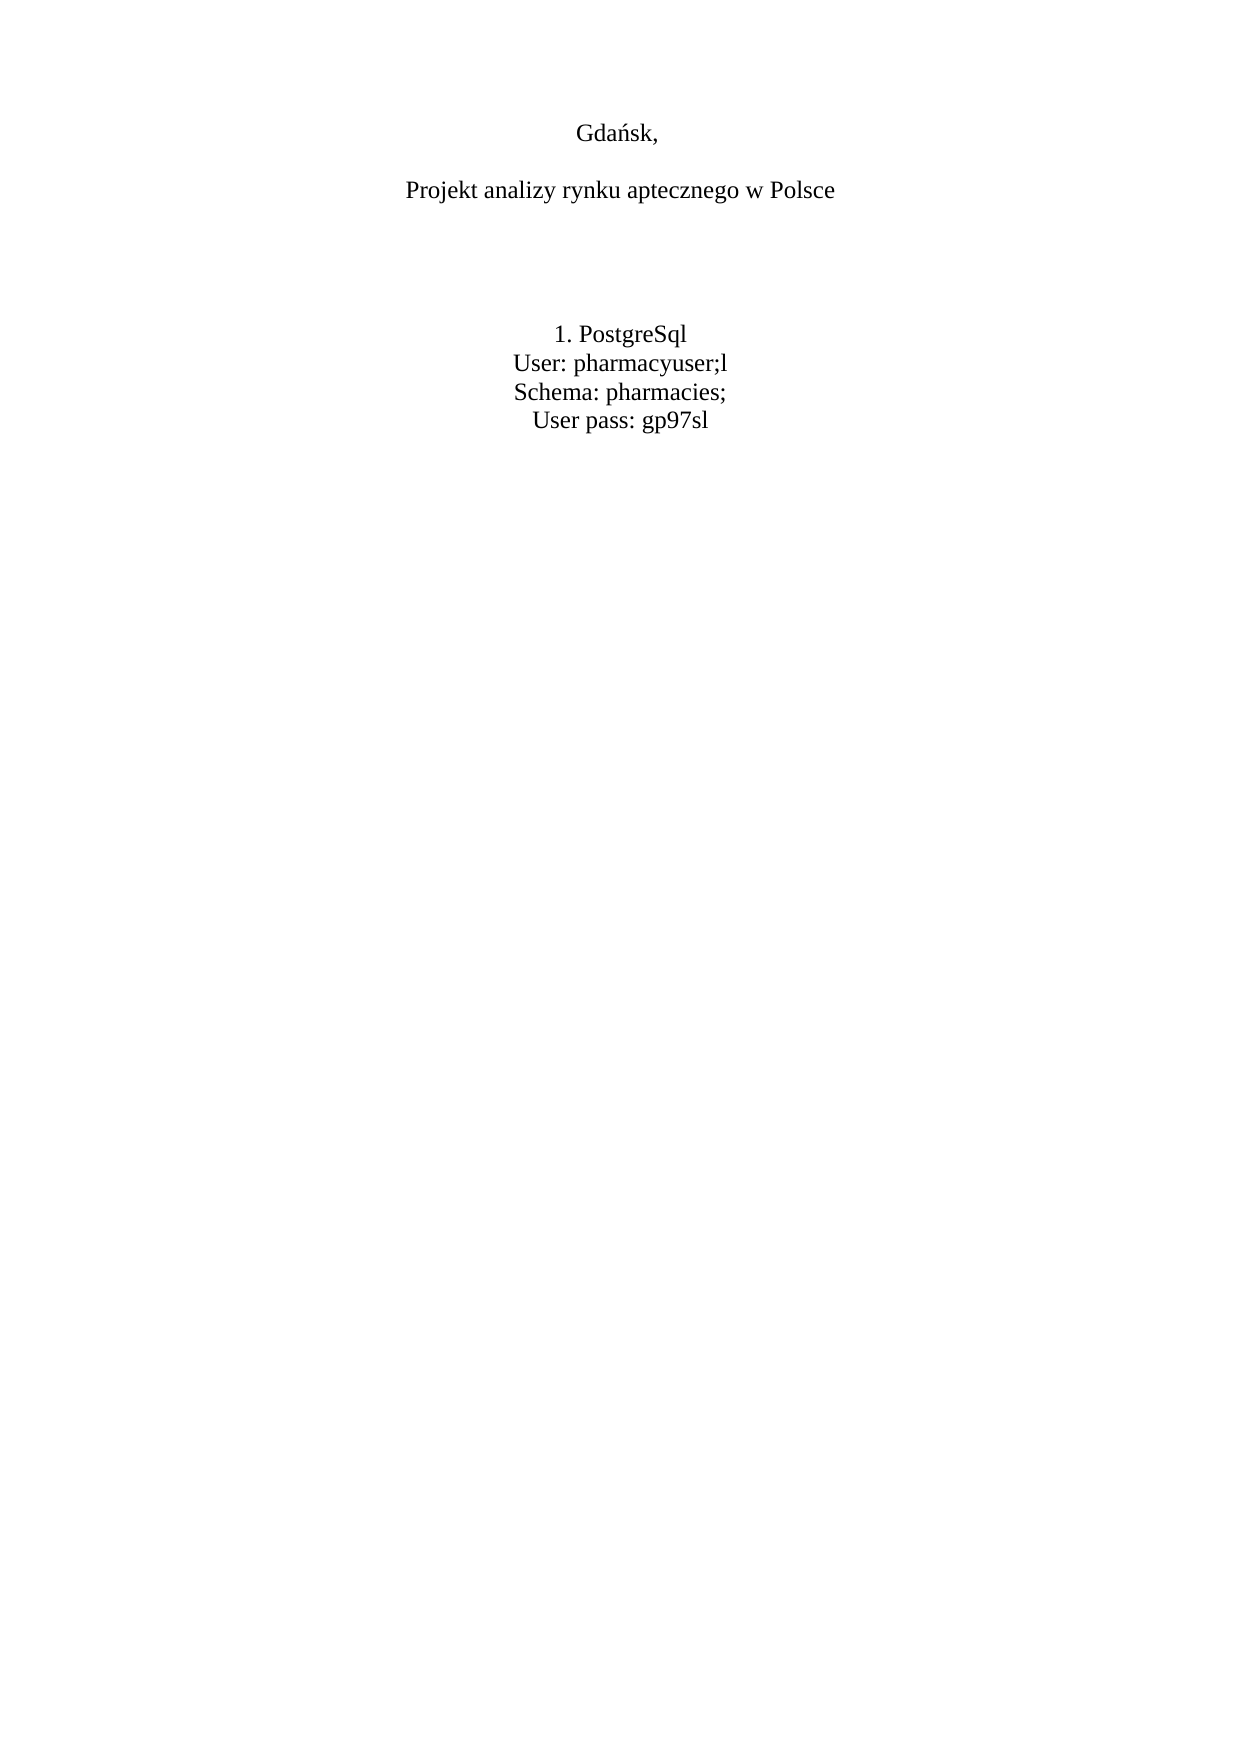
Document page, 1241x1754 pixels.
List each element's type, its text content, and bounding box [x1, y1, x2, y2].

text User: pharmacyuser;l [118, 348, 1122, 377]
text Schema: pharmacies; [118, 377, 1122, 406]
text Gdańsk, [118, 118, 1122, 147]
text 1. PostgreSql [118, 319, 1122, 348]
text Projekt analizy rynku aptecznego w Polsce [118, 176, 1122, 204]
text User pass: gp97sl [118, 406, 1122, 434]
